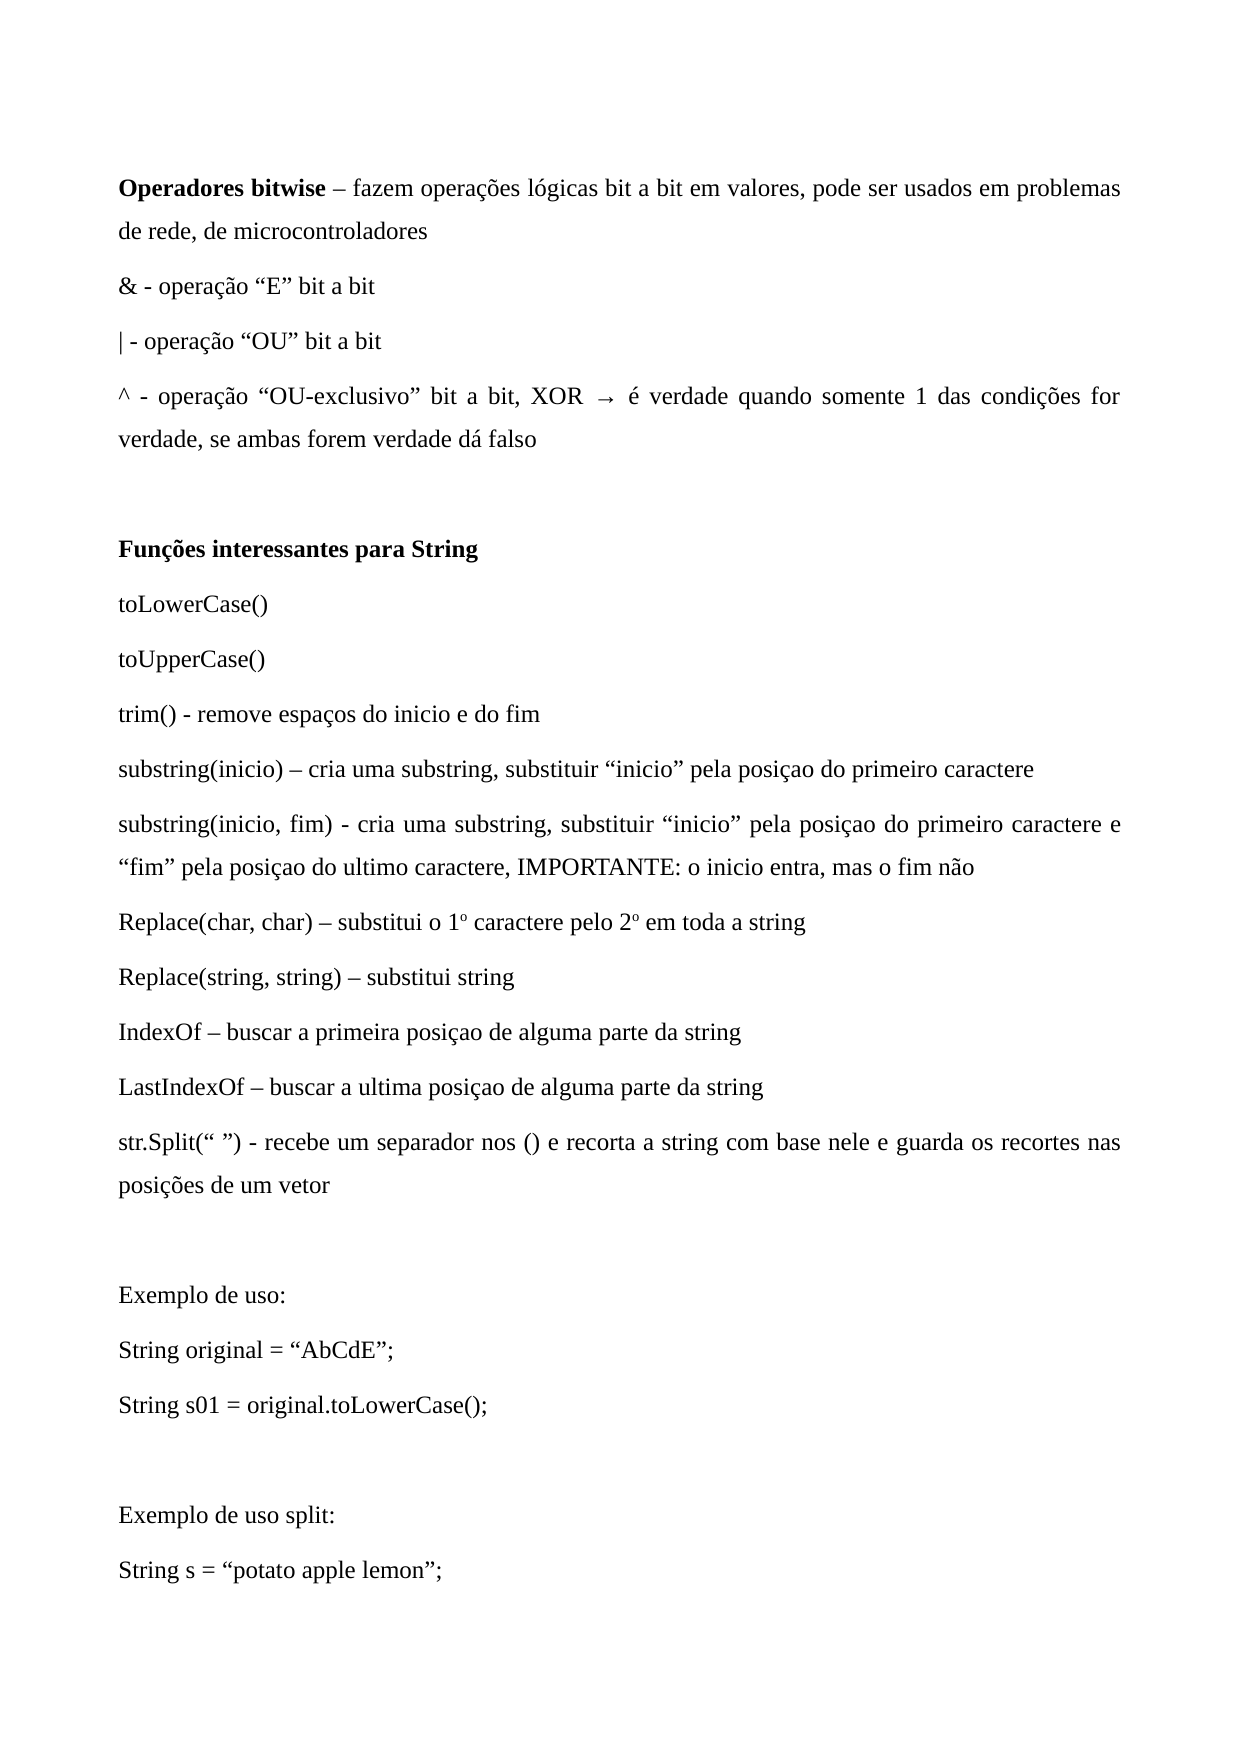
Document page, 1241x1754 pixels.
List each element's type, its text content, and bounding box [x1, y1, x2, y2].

text toUpperCase() [118, 644, 1122, 673]
text substring(inicio) – cria uma substring, substituir “inicio” pela posiçao do primeiro caractere [118, 754, 1122, 783]
text str.Split(“ ”) - recebe um separador nos () e recorta a string com base nele e guarda os recortes nas posições de um vetor [118, 1127, 1122, 1199]
text Funções interessantes para String [118, 534, 1122, 563]
text trim() - remove espaços do inicio e do fim [118, 699, 1122, 728]
text LastIndexOf – buscar a ultima posiçao de alguma parte da string [118, 1072, 1122, 1101]
text String original = “AbCdE”; [118, 1336, 1122, 1364]
text Replace(string, string) – substitui string [118, 962, 1122, 991]
text ^ - operação “OU-exclusivo” bit a bit, XOR → é verdade quando somente 1 das condições for verdade, se ambas forem verdade dá falso [118, 381, 1122, 453]
text | - operação “OU” bit a bit [118, 326, 1122, 355]
text Exemplo de uso split: [118, 1501, 1122, 1529]
text IndexOf – buscar a primeira posiçao de alguma parte da string [118, 1017, 1122, 1046]
text substring(inicio, fim) - cria uma substring, substituir “inicio” pela posiçao do primeiro caractere e “fim” pela posiçao do ultimo caractere, IMPORTANTE: o inicio entra, mas o fim não [118, 809, 1122, 881]
text toLowerCase() [118, 589, 1122, 618]
text String s = “potato apple lemon”; [118, 1556, 1122, 1584]
text & - operação “E” bit a bit [118, 271, 1122, 300]
text Replace(char, char) – substitui o 1o caractere pelo 2o em toda a string [118, 907, 1122, 936]
text String s01 = original.toLowerCase(); [118, 1391, 1122, 1419]
text Exemplo de uso: [118, 1281, 1122, 1309]
text Operadores bitwise – fazem operações lógicas bit a bit em valores, pode ser usados em problemas de rede, de microcontroladores [118, 173, 1122, 245]
